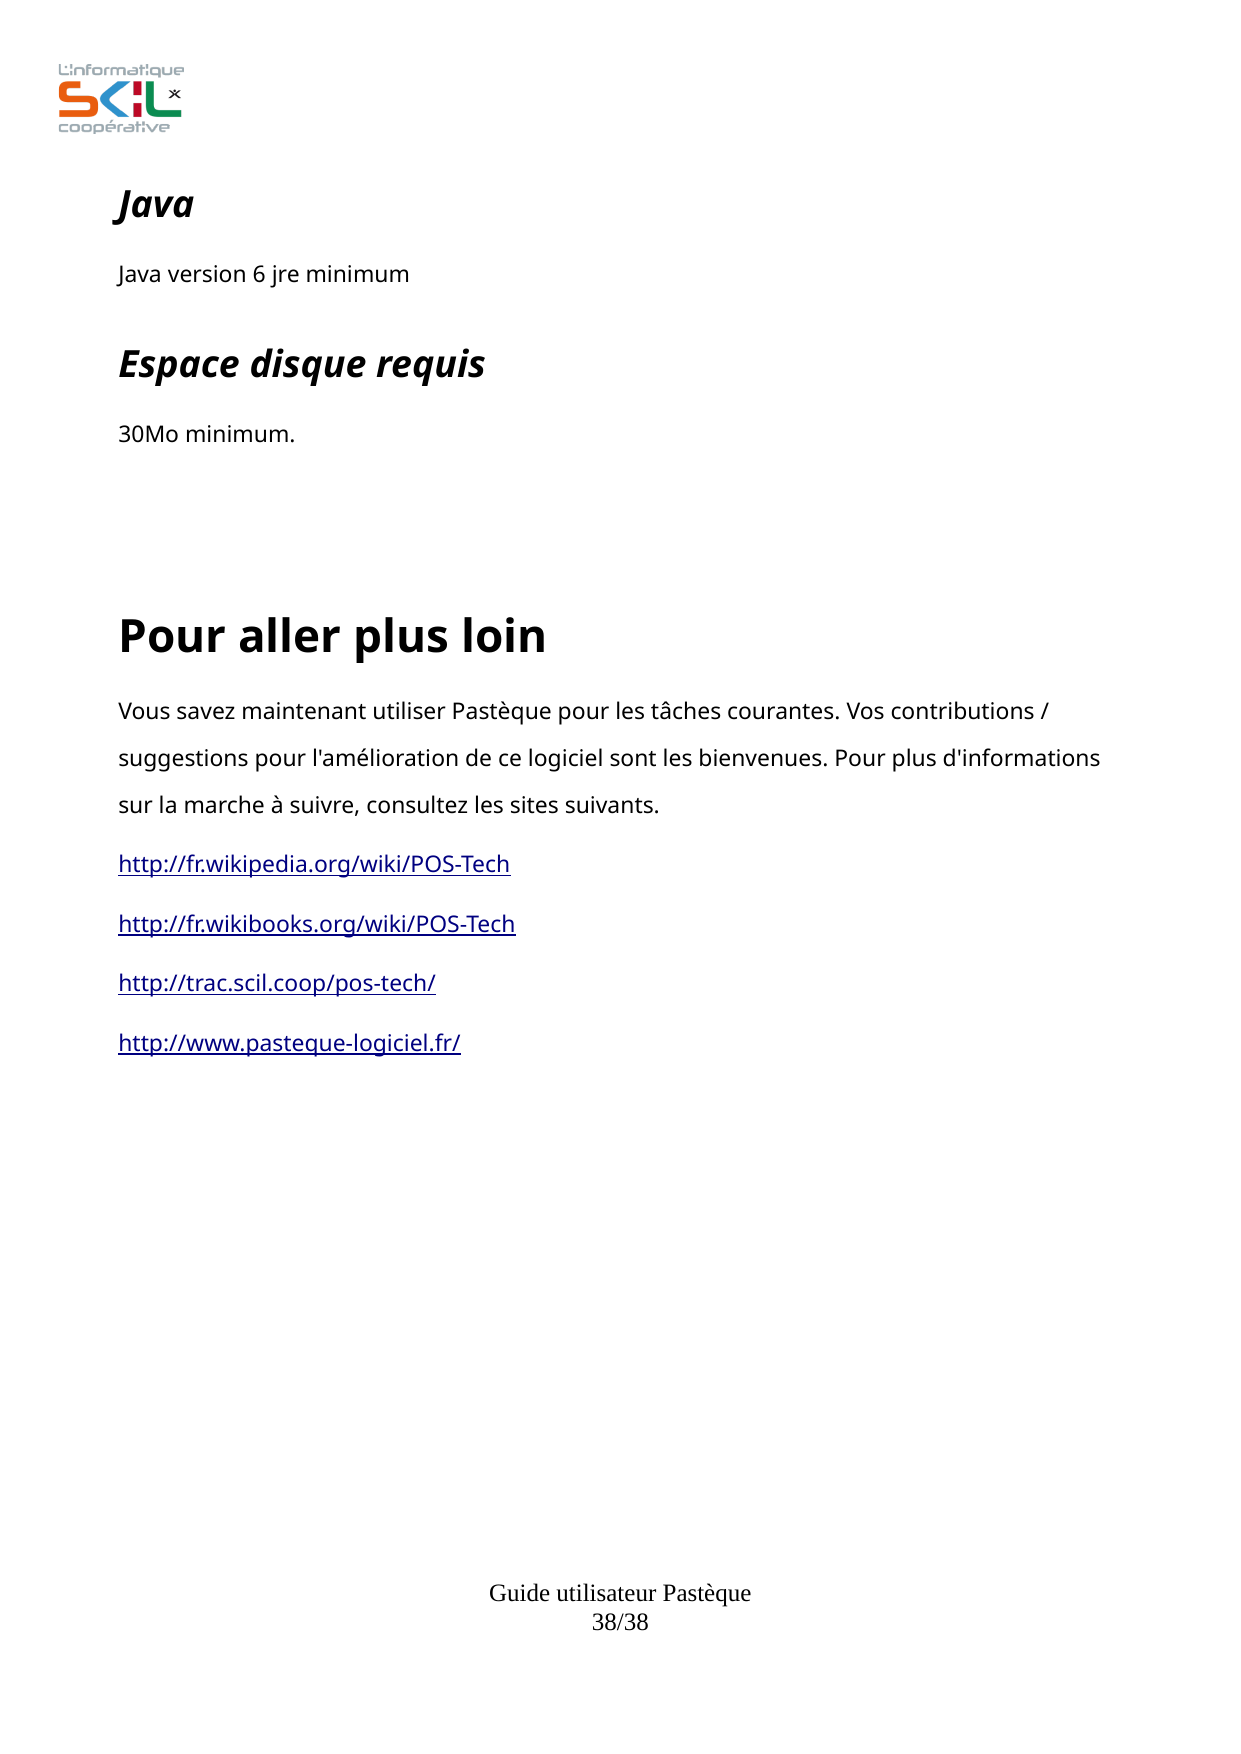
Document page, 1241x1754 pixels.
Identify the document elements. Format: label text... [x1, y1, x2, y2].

text Vous savez maintenant utiliser Pastèque pour les tâches courantes. Vos contributions / suggestions pour l'amélioration de ce logiciel sont les bienvenues. Pour plus d'informations sur la marche à suivre, consultez les sites suivants. [118, 695, 1122, 820]
subtitle Pour aller plus loin [118, 603, 1122, 666]
text http://fr.wikipedia.org/wiki/POS-Tech [118, 848, 1122, 880]
text http://trac.scil.coop/pos-tech/ [118, 967, 1122, 998]
subtitle Java [118, 177, 1122, 228]
text http://fr.wikibooks.org/wiki/POS-Tech [118, 908, 1122, 939]
picture [58, 64, 184, 134]
text Java version 6 jre minimum [118, 258, 1122, 289]
subtitle Espace disque requis [118, 338, 1122, 389]
text 30Mo minimum. [118, 418, 1122, 449]
text http://www.pasteque-logiciel.fr/ [118, 1027, 1122, 1058]
